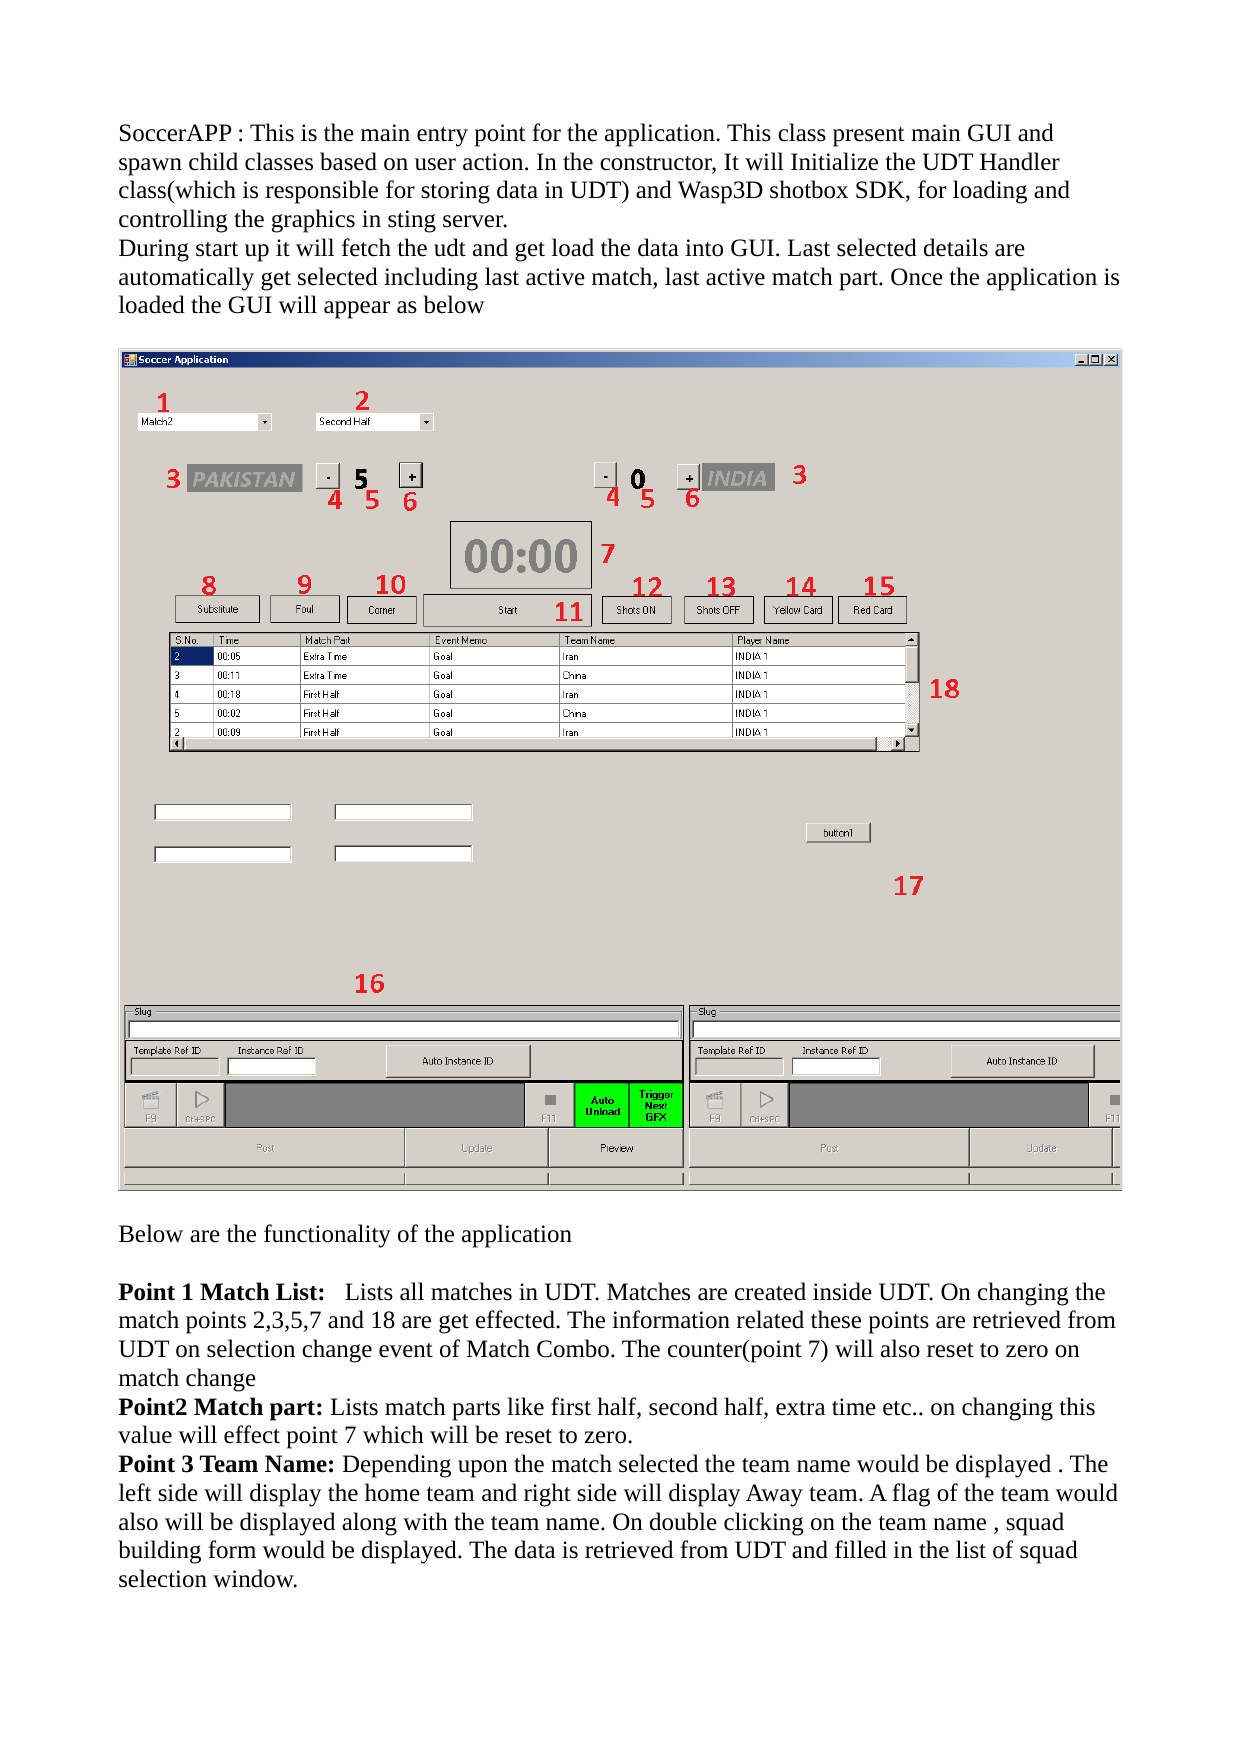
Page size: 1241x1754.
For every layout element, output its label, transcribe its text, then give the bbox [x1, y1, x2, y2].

text Below are the functionality of the application [118, 1219, 1122, 1248]
text During start up it will fetch the udt and get load the data into GUI. Last selected details are automatically get selected including last active match, last active match part. Once the application is loaded the GUI will appear as below [118, 233, 1122, 319]
picture [118, 348, 1123, 1191]
text SoccerAPP : This is the main entry point for the application. This class present main GUI and spawn child classes based on user action. In the constructor, It will Initialize the UDT Handler class(which is responsible for storing data in UDT) and Wasp3D shotbox SDK, for loading and controlling the graphics in sting server. [118, 118, 1122, 233]
text Point 1 Match List: Lists all matches in UDT. Matches are created inside UDT. On changing the match points 2,3,5,7 and 18 are get effected. The information related these points are retrieved from UDT on selection change event of Match Combo. The counter(point 7) will also reset to zero on match change [118, 1277, 1122, 1392]
text Point2 Match part: Lists match parts like first half, second half, extra time etc.. on changing this value will effect point 7 which will be reset to zero. [118, 1392, 1122, 1449]
text Point 3 Team Name: Depending upon the match selected the team name would be displayed . The left side will display the home team and right side will display Away team. A flag of the team would also will be displayed along with the team name. On double clicking on the team name , squad building form would be displayed. The data is retrieved from UDT and filled in the list of squad selection window. [118, 1449, 1122, 1593]
